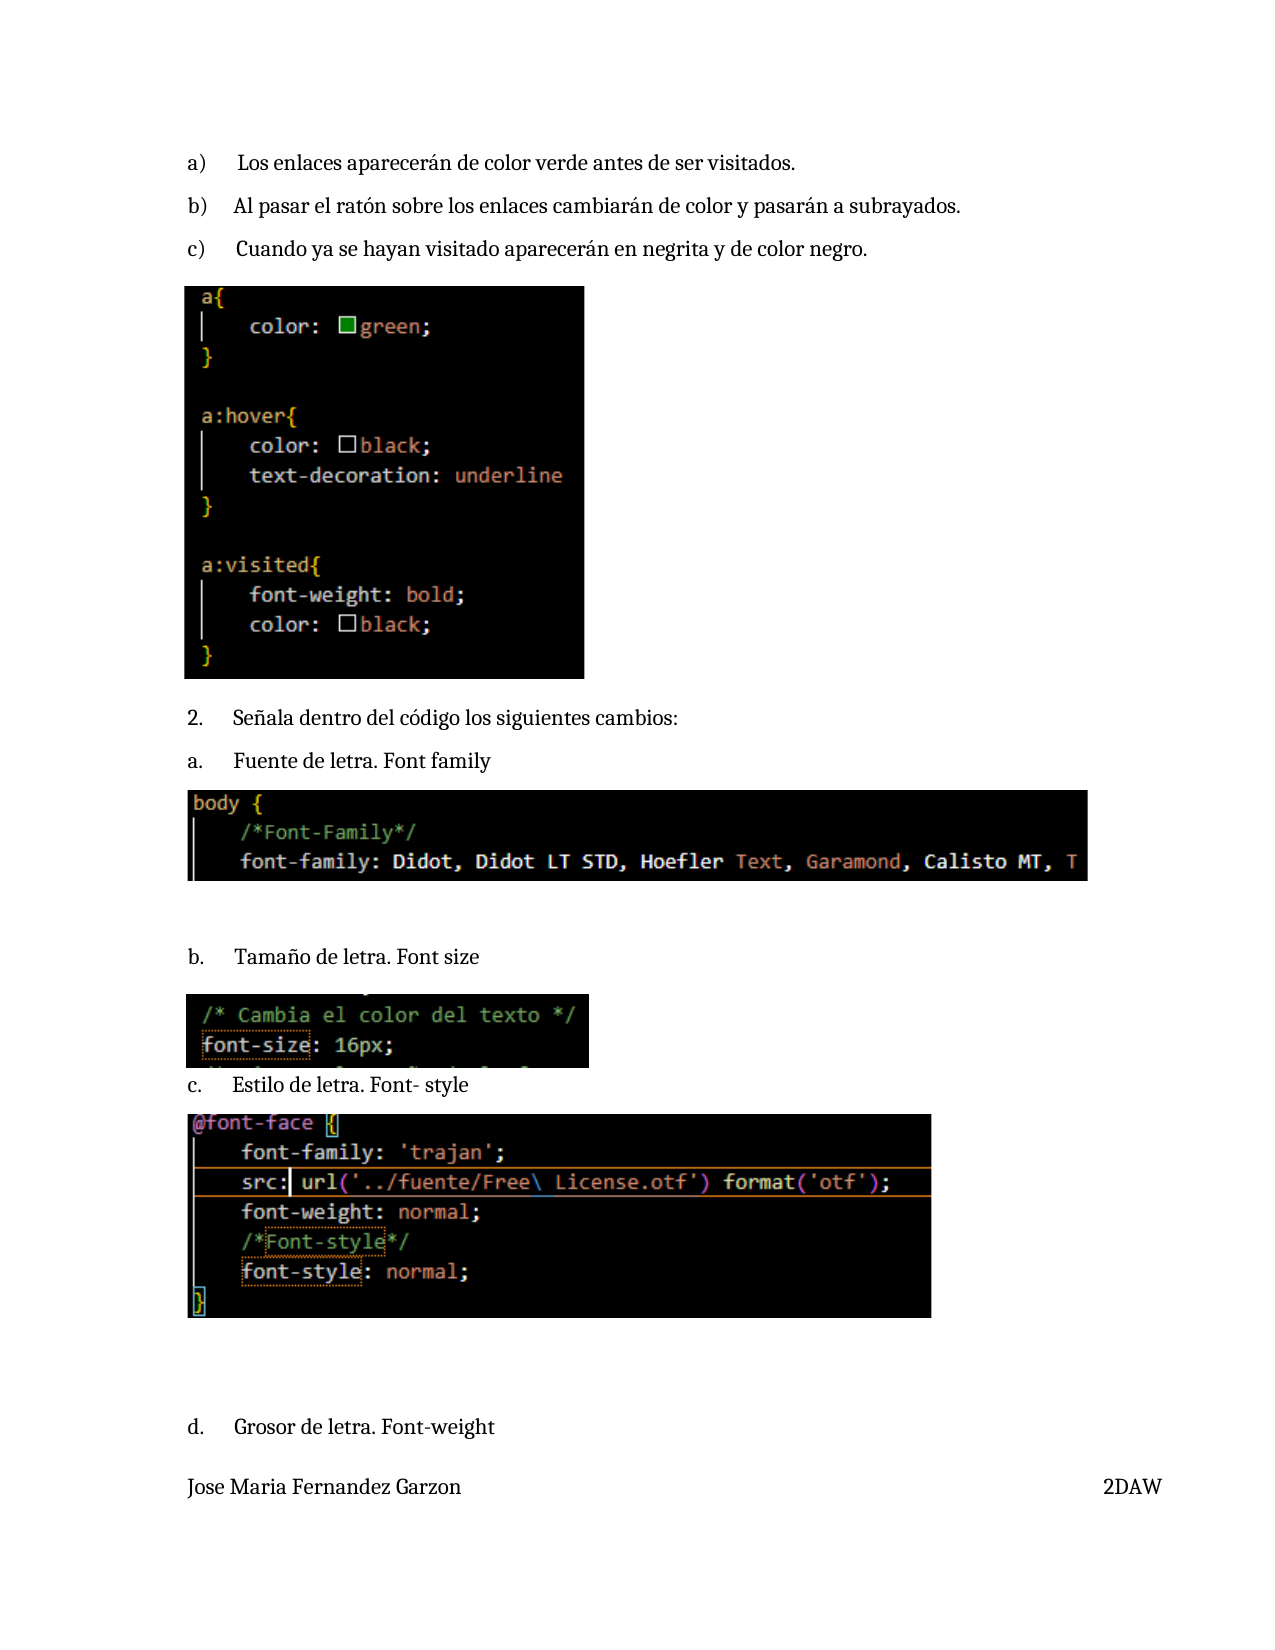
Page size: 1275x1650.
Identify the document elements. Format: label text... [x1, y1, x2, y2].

text b. Tamaño de letra. Font size [187, 944, 1087, 970]
picture [186, 994, 589, 1068]
text c) Cuando ya se hayan visitado aparecerán en negrita y de color negro. [187, 235, 1087, 262]
text a) Los enlaces aparecerán de color verde antes de ser visitados. [187, 150, 1087, 176]
text a. Fuente de letra. Font family [187, 748, 1087, 774]
picture [187, 790, 1088, 881]
text d. Grosor de letra. Font-weight [187, 1413, 1087, 1440]
text b) Al pasar el ratón sobre los enlaces cambiarán de color y pasarán a subrayados. [187, 193, 1087, 219]
text c. Estilo de letra. Font- style [187, 1072, 1087, 1098]
picture [184, 286, 585, 679]
picture [187, 1114, 932, 1318]
text 2. Señala dentro del código los siguientes cambios: [187, 705, 1087, 732]
